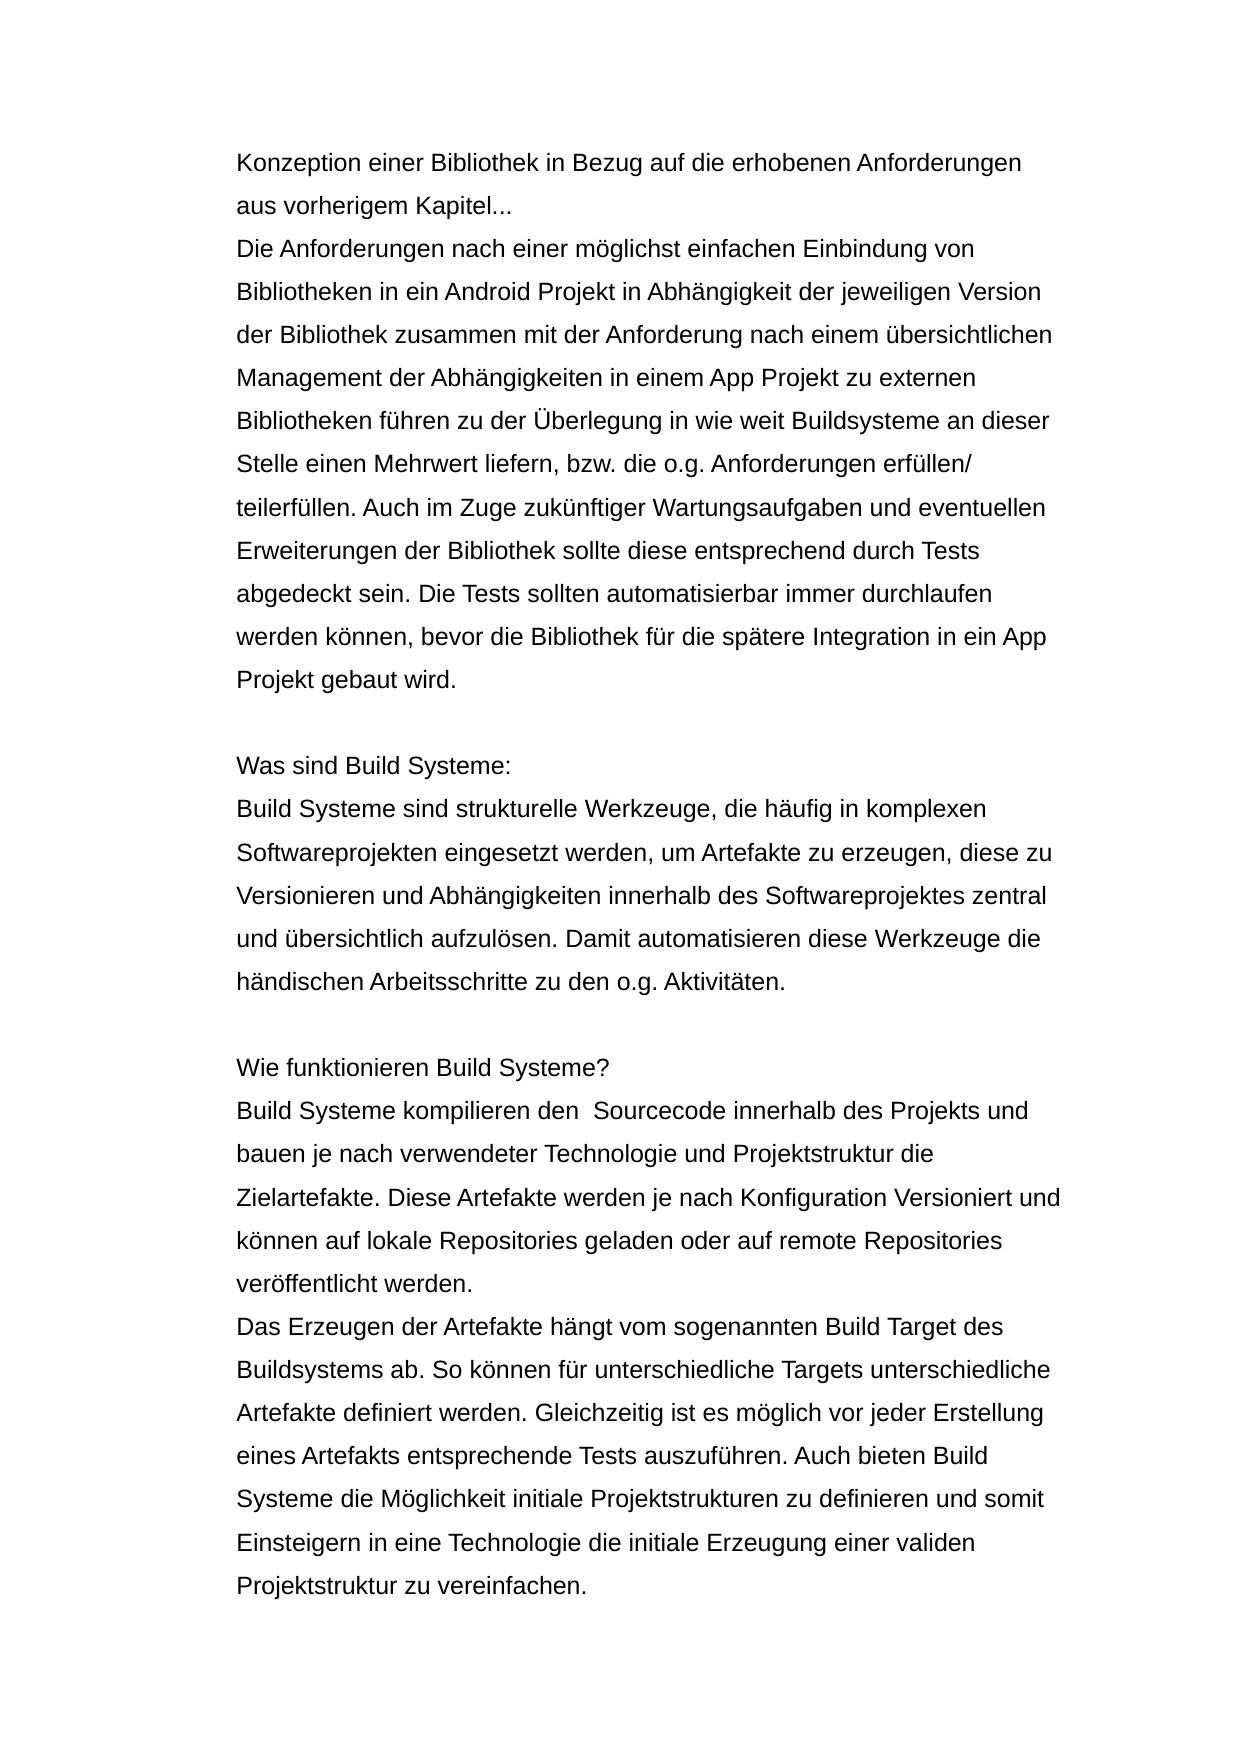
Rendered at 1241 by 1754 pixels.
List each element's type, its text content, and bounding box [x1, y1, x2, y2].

text Konzeption einer Bibliothek in Bezug auf die erhobenen Anforderungen aus vorherigem Kapitel... [236, 148, 1063, 219]
text Build Systeme sind strukturelle Werkzeuge, die häufig in komplexen Softwareprojekten eingesetzt werden, um Artefakte zu erzeugen, diese zu Versionieren und Abhängigkeiten innerhalb des Softwareprojektes zentral und übersichtlich aufzulösen. Damit automatisieren diese Werkzeuge die händischen Arbeitsschritte zu den o.g. Aktivitäten. [236, 794, 1063, 996]
text Was sind Build Systeme: [236, 751, 1063, 780]
text Die Anforderungen nach einer möglichst einfachen Einbindung von Bibliotheken in ein Android Projekt in Abhängigkeit der jeweiligen Version der Bibliothek zusammen mit der Anforderung nach einem übersichtlichen Management der Abhängigkeiten in einem App Projekt zu externen Bibliotheken führen zu der Überlegung in wie weit Buildsysteme an dieser Stelle einen Mehrwert liefern, bzw. die o.g. Anforderungen erfüllen/ teilerfüllen. Auch im Zuge zukünftiger Wartungsaufgaben und eventuellen Erweiterungen der Bibliothek sollte diese entsprechend durch Tests abgedeckt sein. Die Tests sollten automatisierbar immer durchlaufen werden können, bevor die Bibliothek für die spätere Integration in ein App Projekt gebaut wird. [236, 234, 1063, 694]
text Wie funktionieren Build Systeme? [236, 1053, 1063, 1082]
text Build Systeme kompilieren den Sourcecode innerhalb des Projekts und bauen je nach verwendeter Technologie und Projektstruktur die Zielartefakte. Diese Artefakte werden je nach Konfiguration Versioniert und können auf lokale Repositories geladen oder auf remote Repositories veröffentlicht werden. [236, 1096, 1063, 1298]
text Das Erzeugen der Artefakte hängt vom sogenannten Build Target des Buildsystems ab. So können für unterschiedliche Targets unterschiedliche Artefakte definiert werden. Gleichzeitig ist es möglich vor jeder Erstellung eines Artefakts entsprechende Tests auszuführen. Auch bieten Build Systeme die Möglichkeit initiale Projektstrukturen zu definieren und somit Einsteigern in eine Technologie die initiale Erzeugung einer validen Projektstruktur zu vereinfachen. [236, 1312, 1063, 1599]
